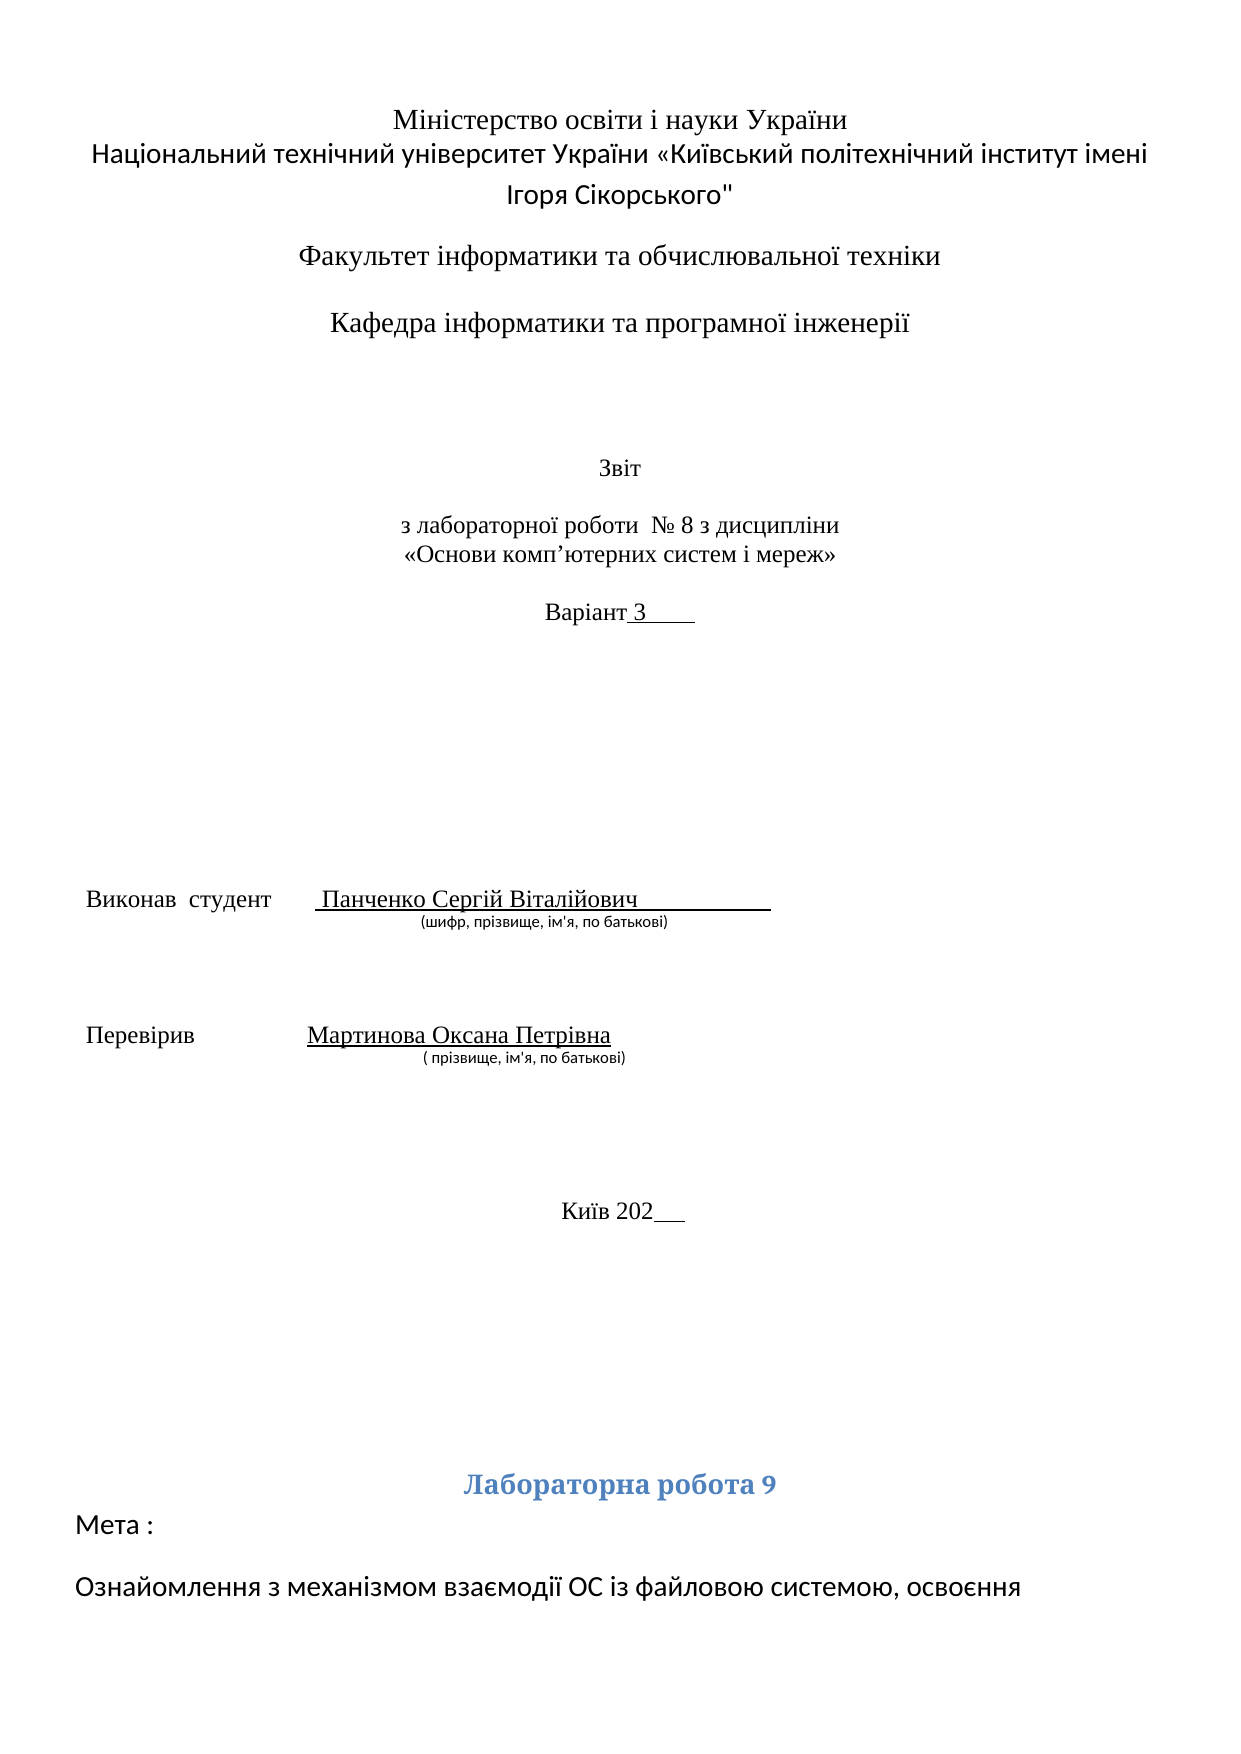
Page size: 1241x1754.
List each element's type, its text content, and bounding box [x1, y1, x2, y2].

text Мета : [75, 1506, 1165, 1542]
text Звіт [80, 453, 1159, 482]
text (шифр, прізвище, ім'я, по батькові) [420, 913, 1165, 931]
text ( прізвище, ім'я, по батькові) [423, 1049, 1165, 1067]
text «Основи комп’ютерних систем і мереж» [80, 539, 1159, 568]
subtitle Міністерство освіти і науки України [80, 102, 1159, 135]
subtitle Факультет інформатики та обчислювальної техніки Кафедра інформатики та програмної інженерії [251, 238, 988, 339]
text Варіант 3 [379, 597, 860, 626]
text Київ 202 [80, 1196, 1165, 1225]
text з лабораторної роботи № 8 з дисципліни [80, 510, 1159, 539]
text Ознайомлення з механізмом взаємодії ОС із файловою системою, освоєння [75, 1568, 1165, 1603]
text Перевірив Мартинова Оксана Петрівна [86, 1021, 1165, 1049]
subtitle Лабораторна робота 9 [447, 1470, 793, 1501]
text Виконав студент Панченко Сергій Віталійович [86, 885, 1165, 913]
text Національний технічний університет України «Київський політехнічний інститут імені Ігоря Сікорського" [80, 135, 1158, 212]
